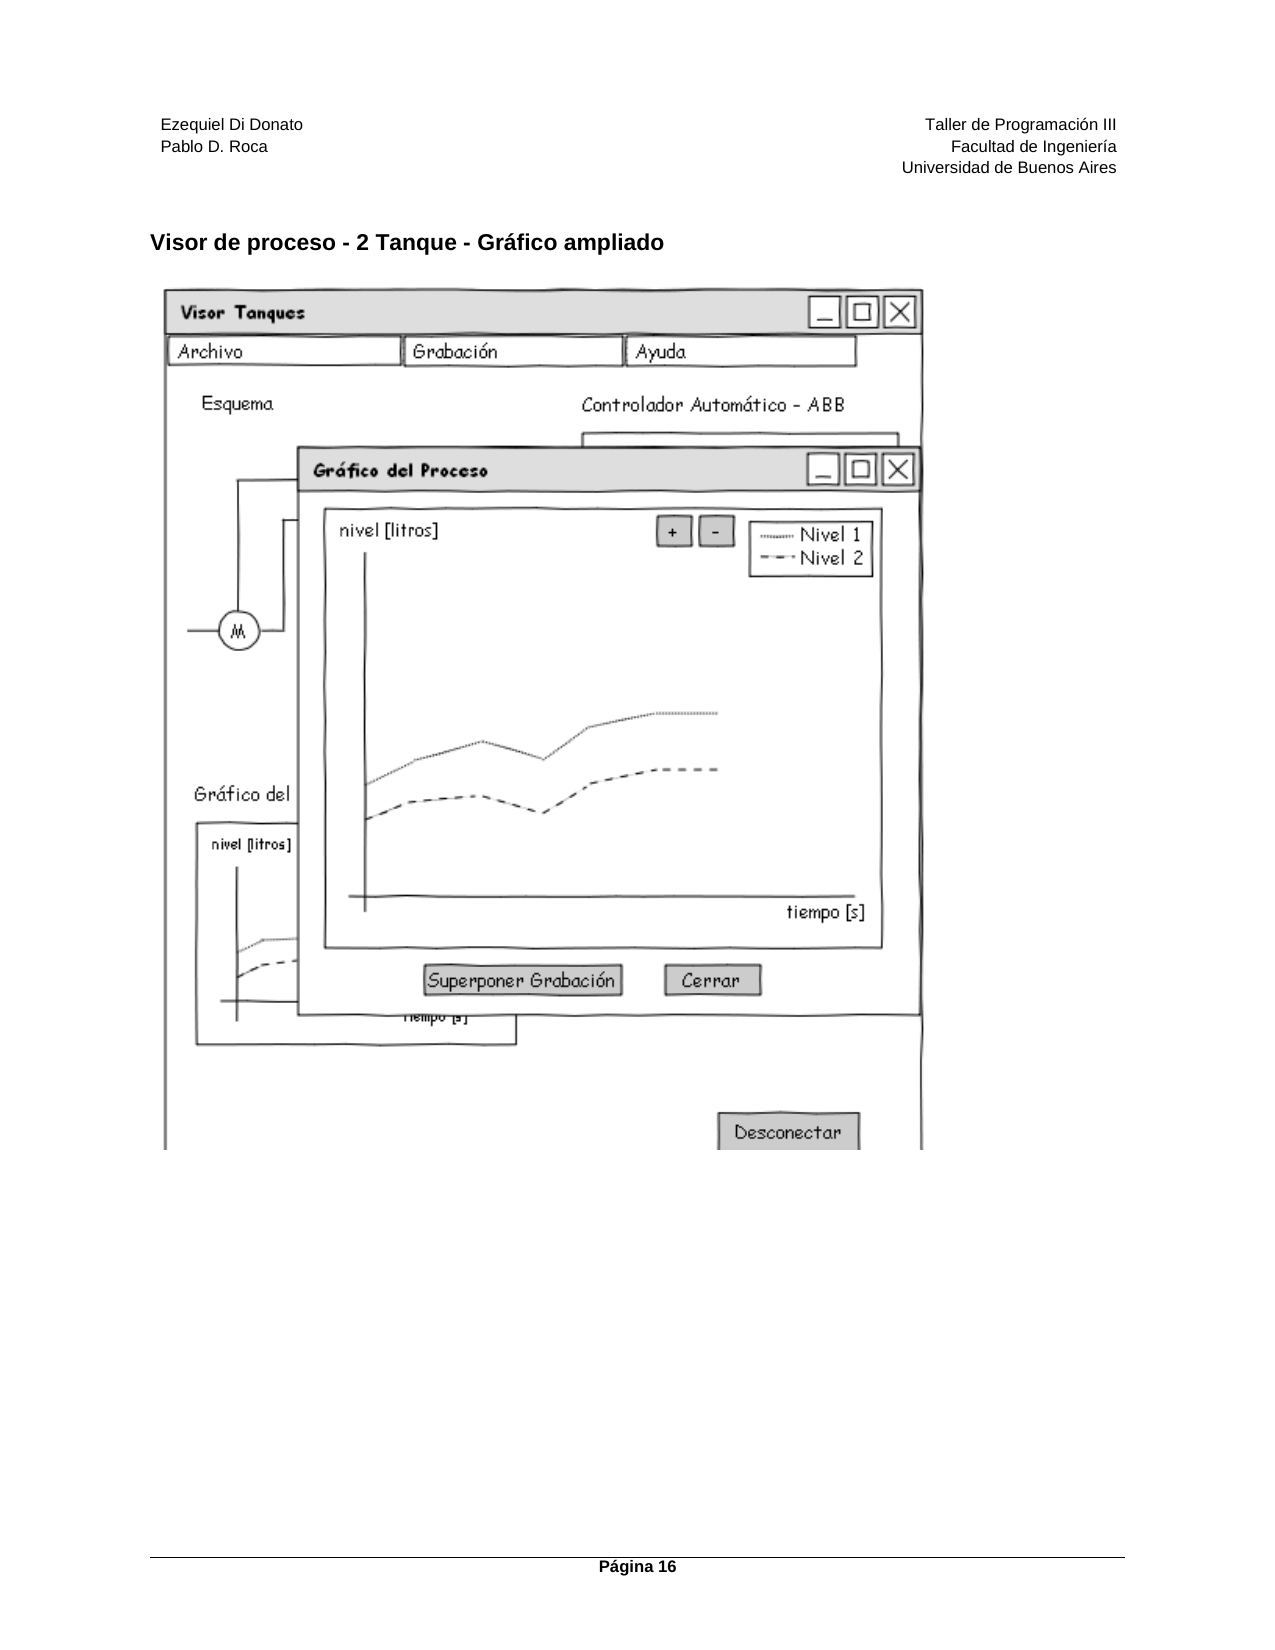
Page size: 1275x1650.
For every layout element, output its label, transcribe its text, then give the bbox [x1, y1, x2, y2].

picture [150, 274, 947, 1150]
text Visor de proceso - 2 Tanque - Gráfico ampliado [150, 230, 1125, 256]
